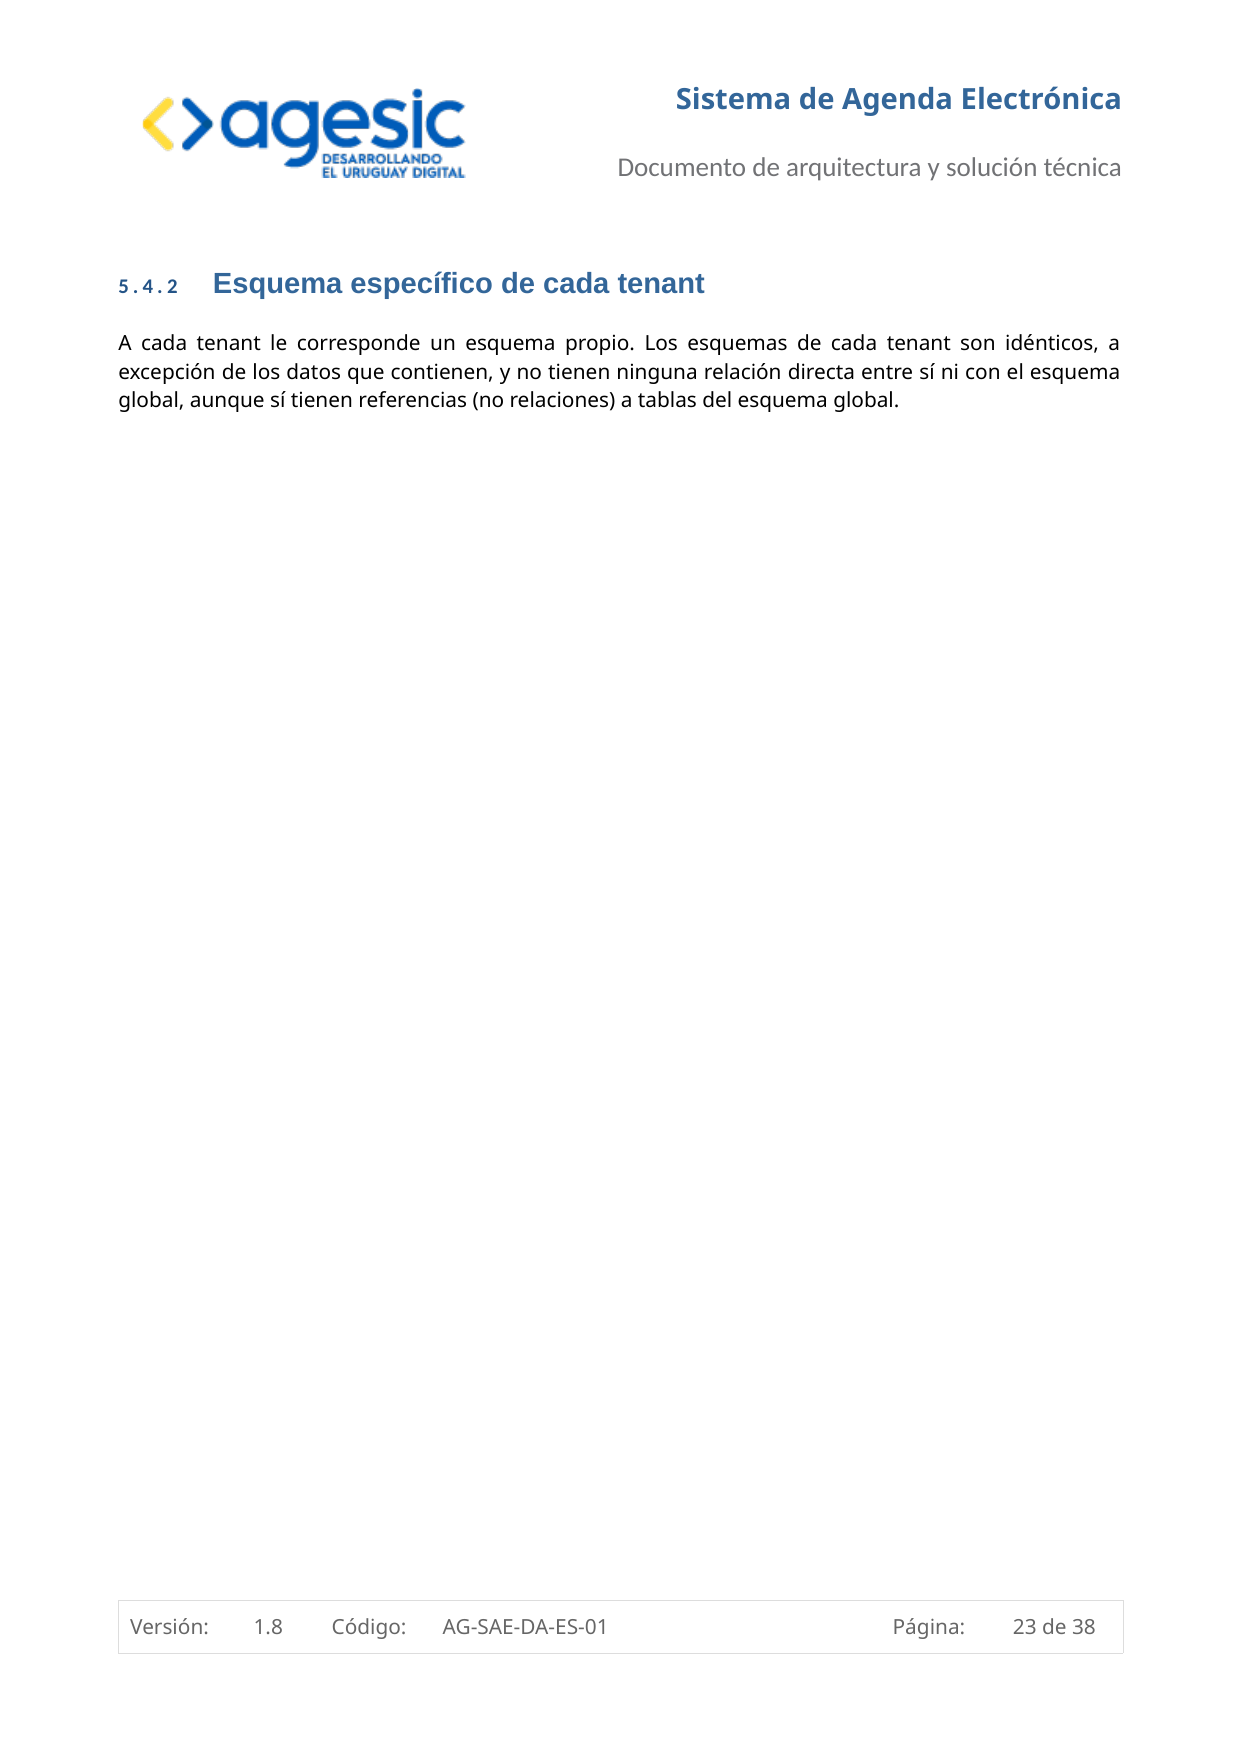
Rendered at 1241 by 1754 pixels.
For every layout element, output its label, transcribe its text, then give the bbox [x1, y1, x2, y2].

text A cada tenant le corresponde un esquema propio. Los esquemas de cada tenant son idénticos, a excepción de los datos que contienen, y no tienen ninguna relación directa entre sí ni con el esquema global, aunque sí tienen referencias (no relaciones) a tablas del esquema global. [118, 328, 1122, 414]
picture [142, 88, 466, 178]
subtitle Esquema específico de cada tenant [118, 266, 1122, 299]
